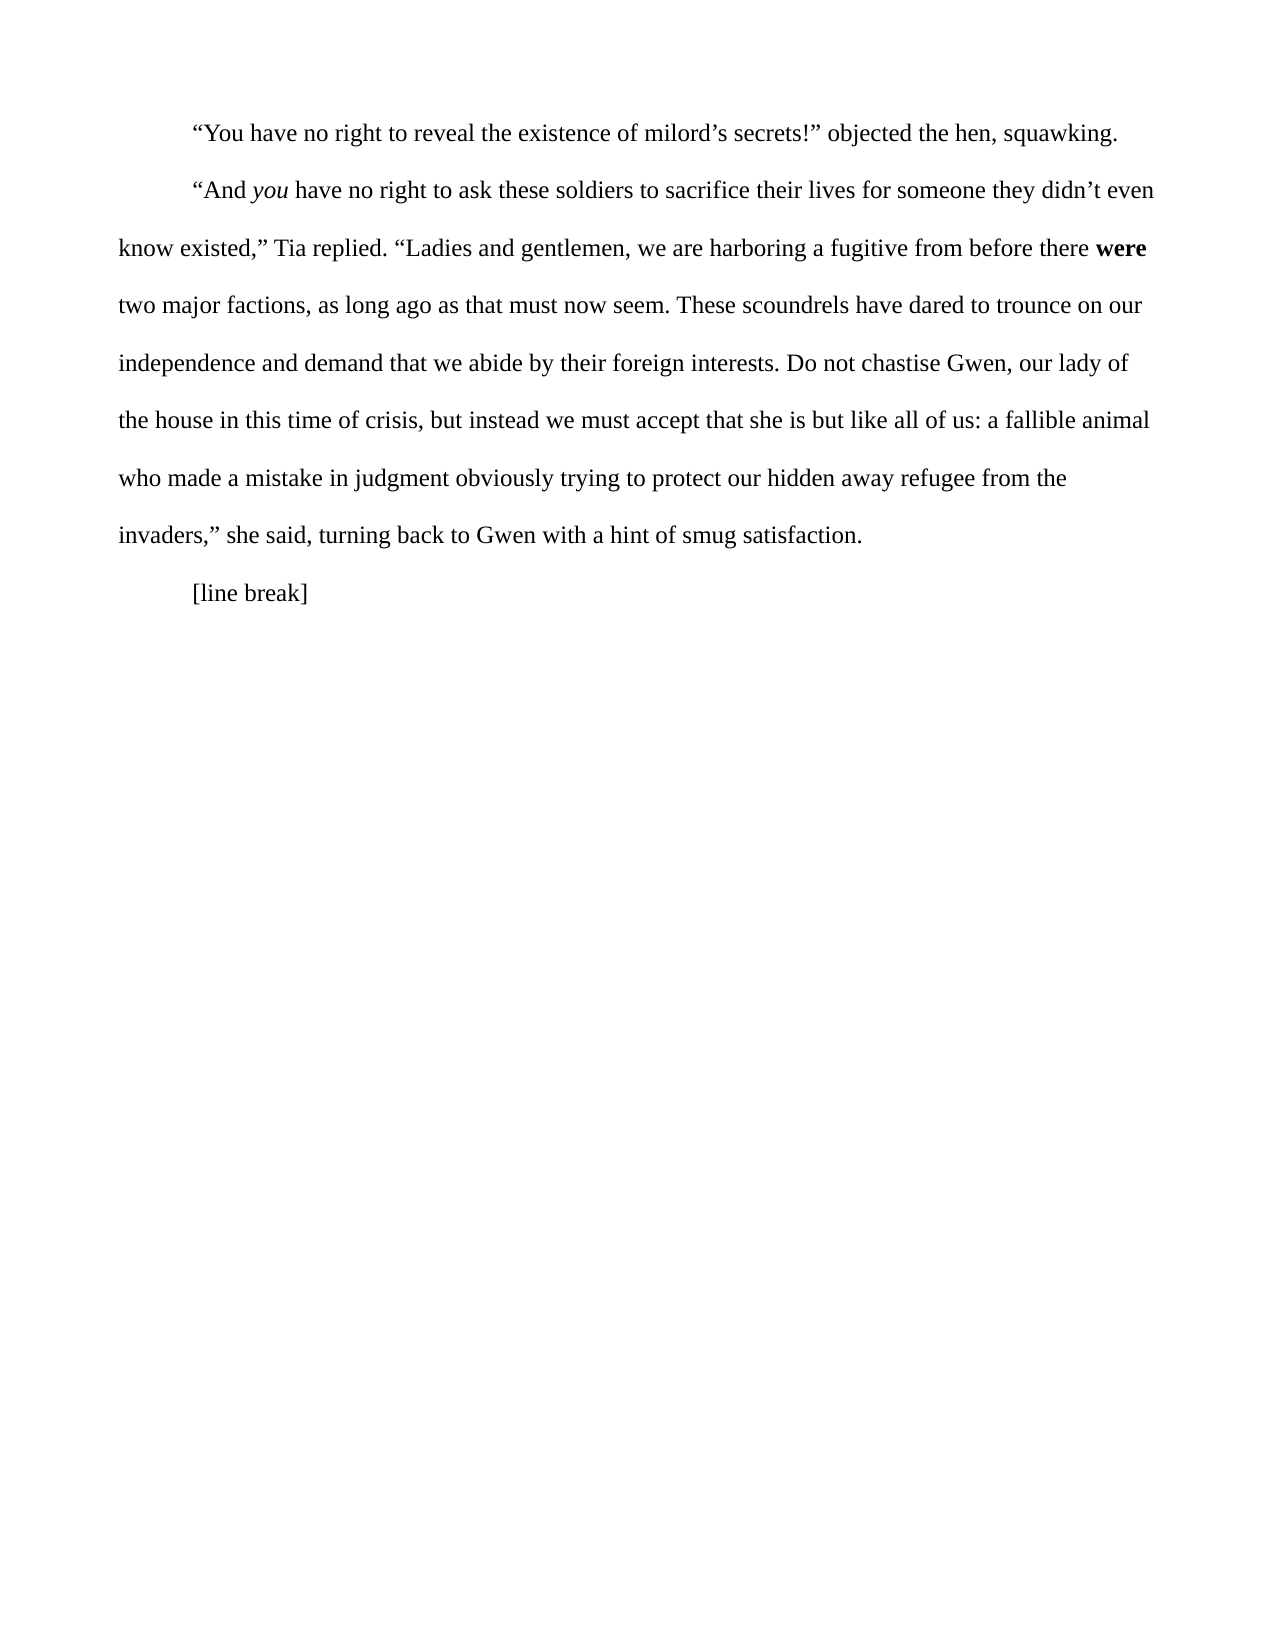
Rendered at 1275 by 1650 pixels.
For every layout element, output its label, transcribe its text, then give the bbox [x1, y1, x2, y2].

text “And you have no right to ask these soldiers to sacrifice their lives for someone they didn’t even know existed,” Tia replied. “Ladies and gentlemen, we are harboring a fugitive from before there were two major factions, as long ago as that must now seem. These scoundrels have dared to trounce on our independence and demand that we abide by their foreign interests. Do not chastise Gwen, our lady of the house in this time of crisis, but instead we must accept that she is but like all of us: a fallible animal who made a mistake in judgment obviously trying to protect our hidden away refugee from the invaders,” she said, turning back to Gwen with a hint of smug satisfaction. [118, 176, 1157, 549]
text “You have no right to reveal the existence of milord’s secrets!” objected the hen, squawking. [118, 118, 1157, 147]
text [line break] [118, 578, 1157, 607]
